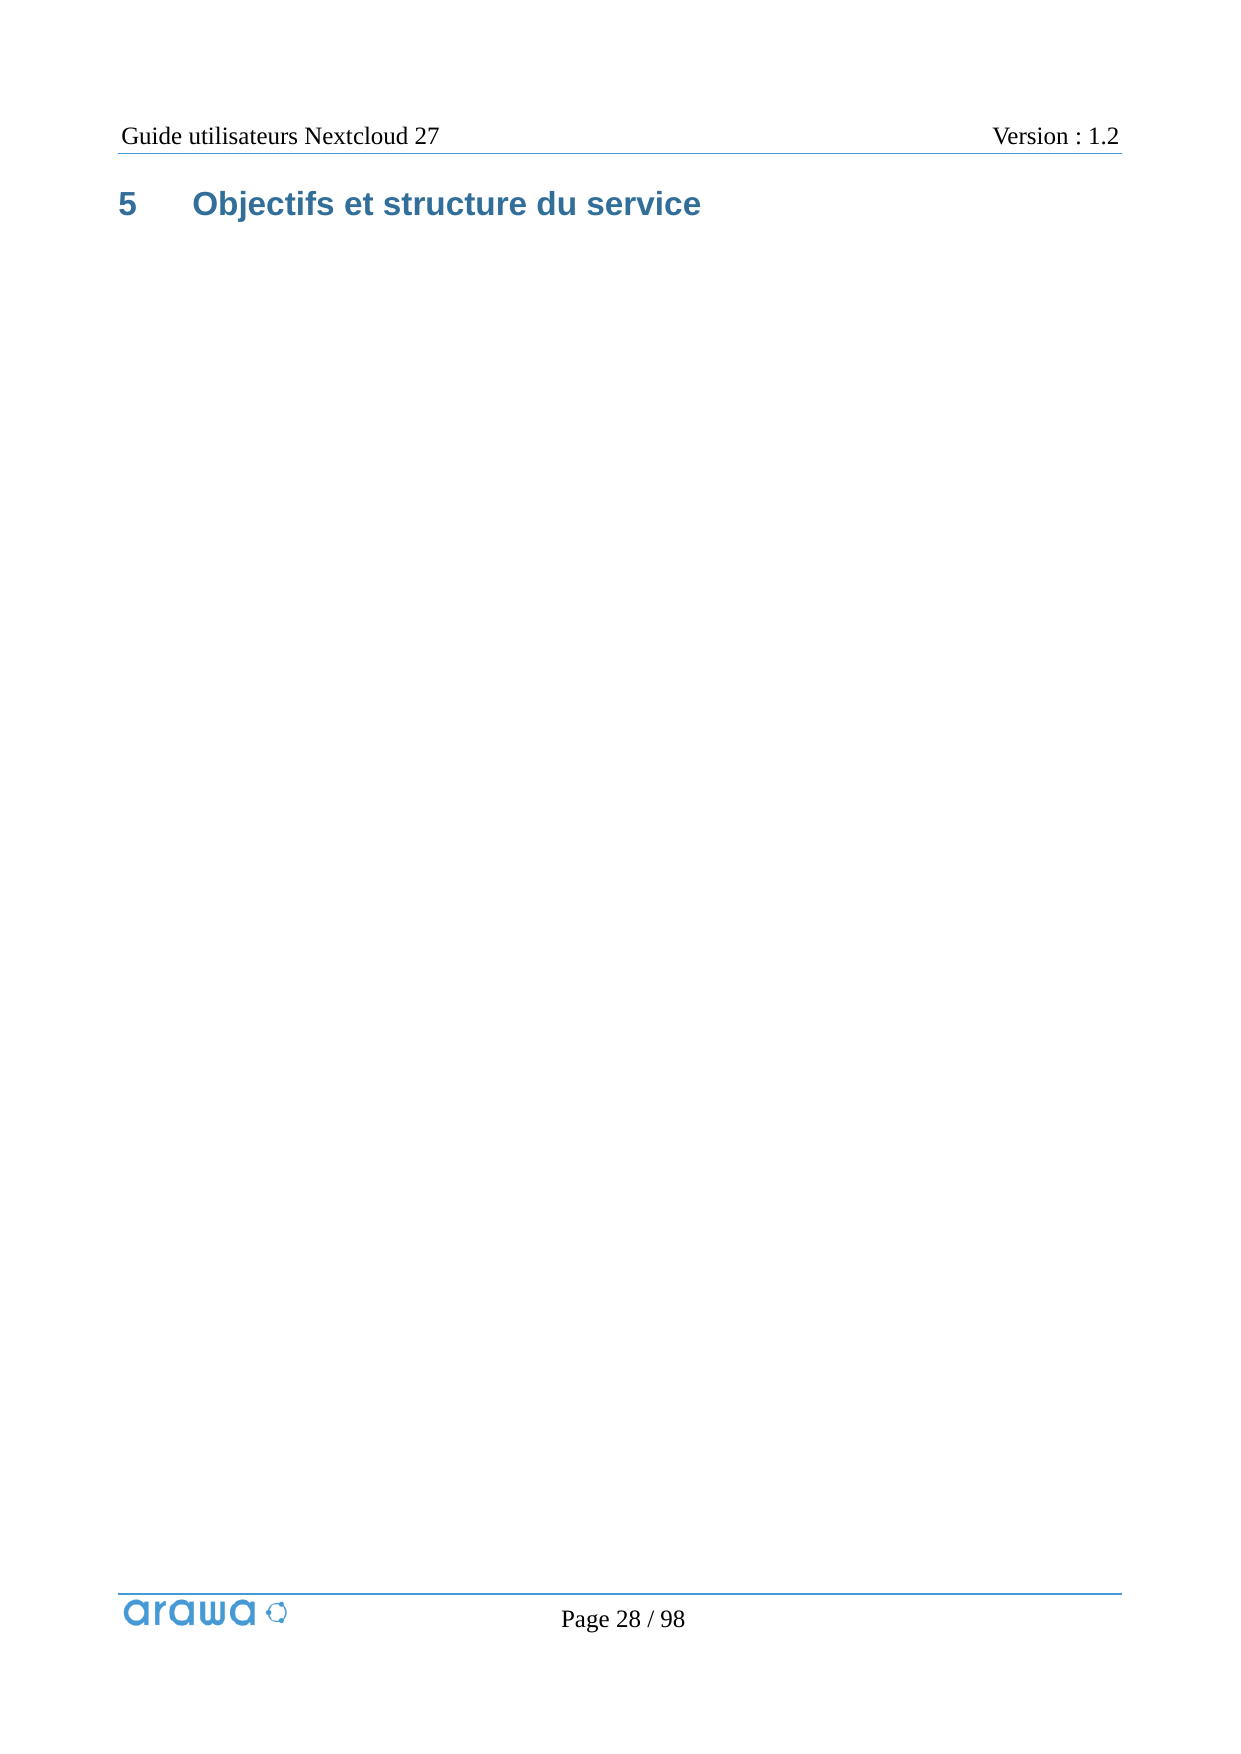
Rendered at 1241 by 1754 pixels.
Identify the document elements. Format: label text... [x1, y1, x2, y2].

subtitle Objectifs et structure du service [118, 184, 1122, 222]
picture [121, 1597, 290, 1628]
